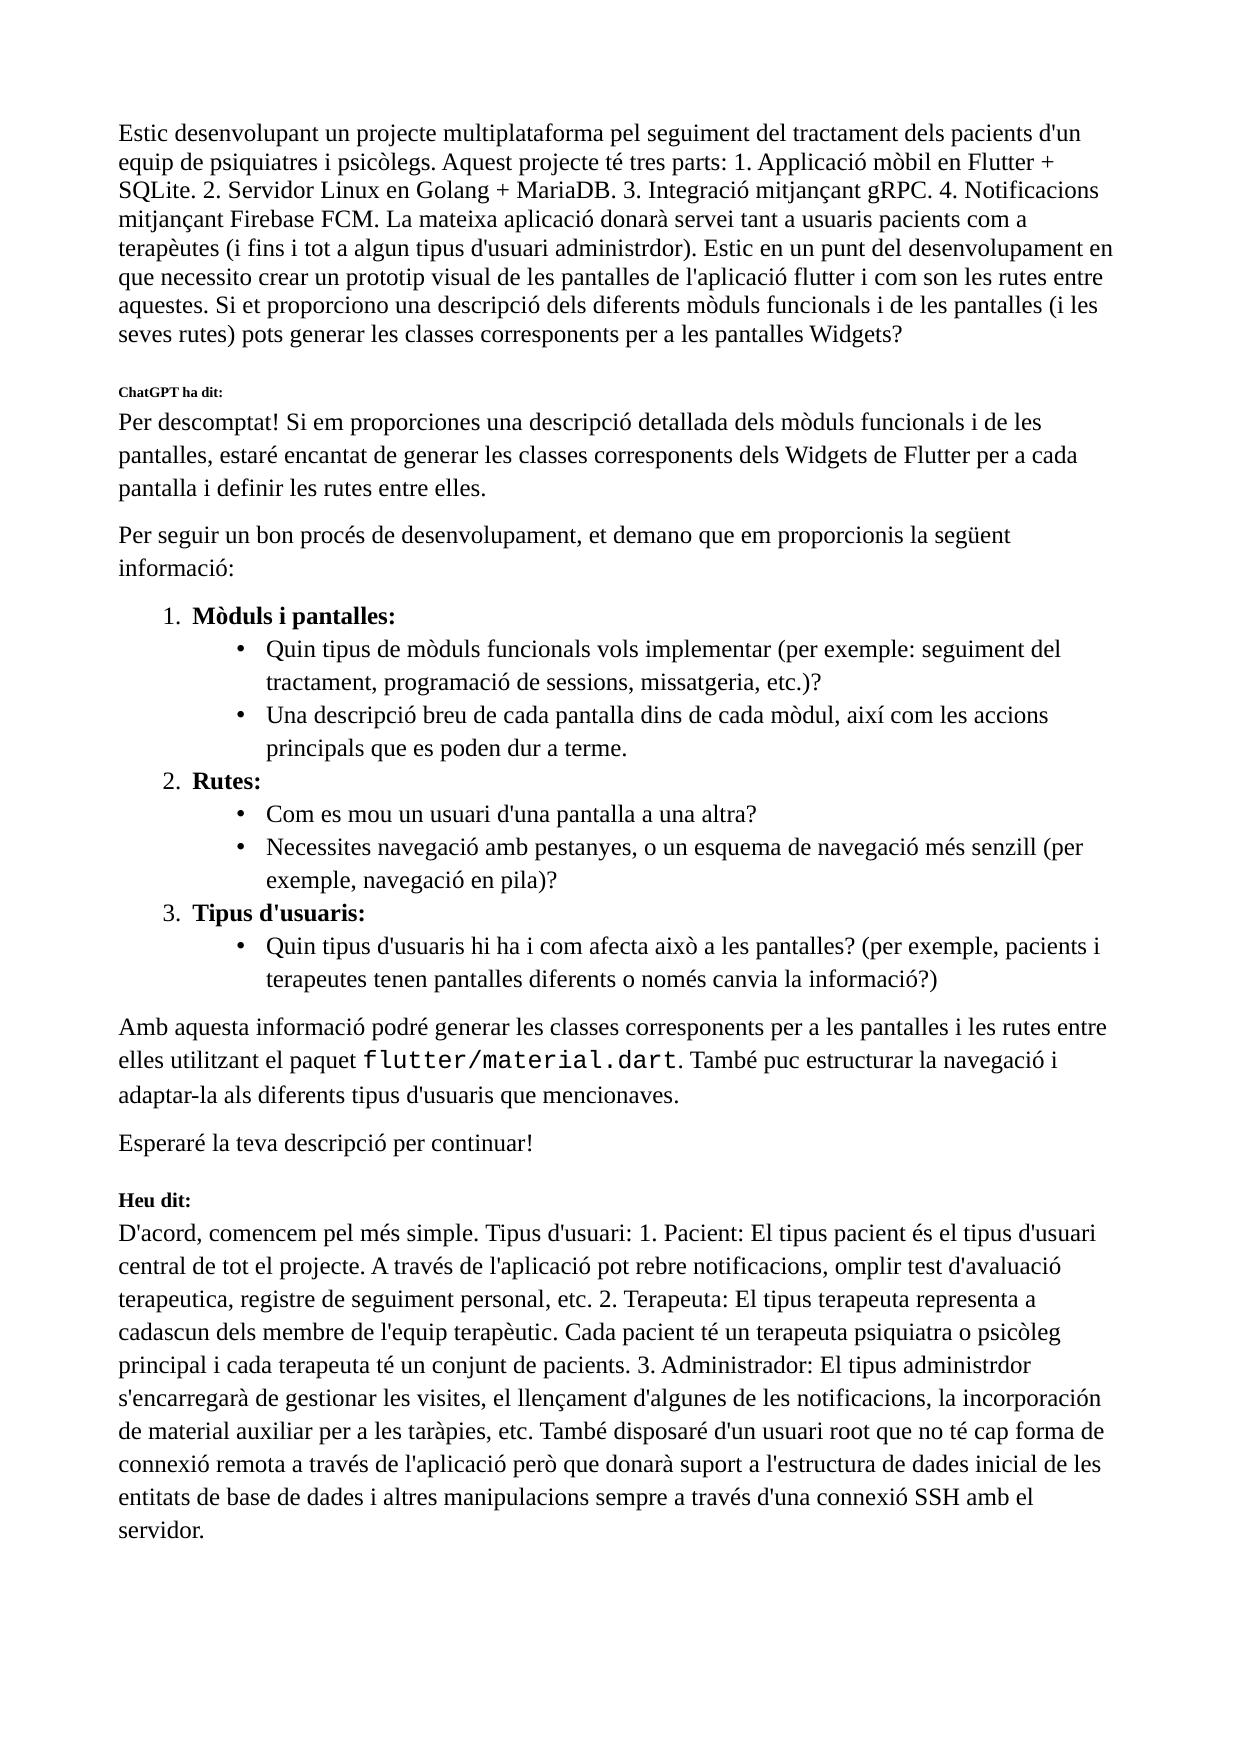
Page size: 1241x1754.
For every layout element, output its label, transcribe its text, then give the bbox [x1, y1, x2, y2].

text D'acord, comencem pel més simple. Tipus d'usuari: 1. Pacient: El tipus pacient és el tipus d'usuari central de tot el projecte. A través de l'aplicació pot rebre notificacions, omplir test d'avaluació terapeutica, registre de seguiment personal, etc. 2. Terapeuta: El tipus terapeuta representa a cadascun dels membre de l'equip terapèutic. Cada pacient té un terapeuta psiquiatra o psicòleg principal i cada terapeuta té un conjunt de pacients. 3. Administrador: El tipus administrdor s'encarregarà de gestionar les visites, el llençament d'algunes de les notificacions, la incorporación de material auxiliar per a les taràpies, etc. També disposaré d'un usuari root que no té cap forma de connexió remota a través de l'aplicació però que donarà suport a l'estructura de dades inicial de les entitats de base de dades i altres manipulacions sempre a través d'una connexió SSH amb el servidor. [118, 1218, 1122, 1544]
text Estic desenvolupant un projecte multiplataforma pel seguiment del tractament dels pacients d'un equip de psiquiatres i psicòlegs. Aquest projecte té tres parts: 1. Applicació mòbil en Flutter + SQLite. 2. Servidor Linux en Golang + MariaDB. 3. Integració mitjançant gRPC. 4. Notificacions mitjançant Firebase FCM. La mateixa aplicació donarà servei tant a usuaris pacients com a terapèutes (i fins i tot a algun tipus d'usuari administrdor). Estic en un punt del desenvolupament en que necessito crear un prototip visual de les pantalles de l'aplicació flutter i com son les rutes entre aquestes. Si et proporciono una descripció dels diferents mòduls funcionals i de les pantalles (i les seves rutes) pots generar les classes corresponents per a les pantalles Widgets? [118, 118, 1122, 348]
text Per seguir un bon procés de desenvolupament, et demano que em proporcionis la següent informació: [118, 521, 1122, 582]
list Com es mou un usuari d'una pantalla a una altra? [236, 799, 1122, 828]
list Rutes: [162, 766, 1122, 795]
text Esperaré la teva descripció per continuar! [118, 1128, 1122, 1156]
text Amb aquesta informació podré generar les classes corresponents per a les pantalles i les rutes entre elles utilitzant el paquet flutter/material.dart. També puc estructurar la navegació i adaptar-la als diferents tipus d'usuaris que mencionaves. [118, 1012, 1122, 1109]
list Quin tipus d'usuaris hi ha i com afecta això a les pantalles? (per exemple, pacients i terapeutes tenen pantalles diferents o només canvia la informació?) [236, 931, 1122, 993]
list Tipus d'usuaris: [162, 898, 1122, 927]
list Necessites navegació amb pestanyes, o un esquema de navegació més senzill (per exemple, navegació en pila)? [236, 832, 1122, 894]
text Per descomptat! Si em proporciones una descripció detallada dels mòduls funcionals i de les pantalles, estaré encantat de generar les classes corresponents dels Widgets de Flutter per a cada pantalla i definir les rutes entre elles. [118, 407, 1122, 502]
subtitle ChatGPT ha dit: [118, 384, 1122, 401]
list Mòduls i pantalles: [162, 601, 1122, 630]
list Una descripció breu de cada pantalla dins de cada mòdul, així com les accions principals que es poden dur a terme. [236, 700, 1122, 762]
subtitle Heu dit: [118, 1188, 1122, 1212]
list Quin tipus de mòduls funcionals vols implementar (per exemple: seguiment del tractament, programació de sessions, missatgeria, etc.)? [236, 634, 1122, 696]
